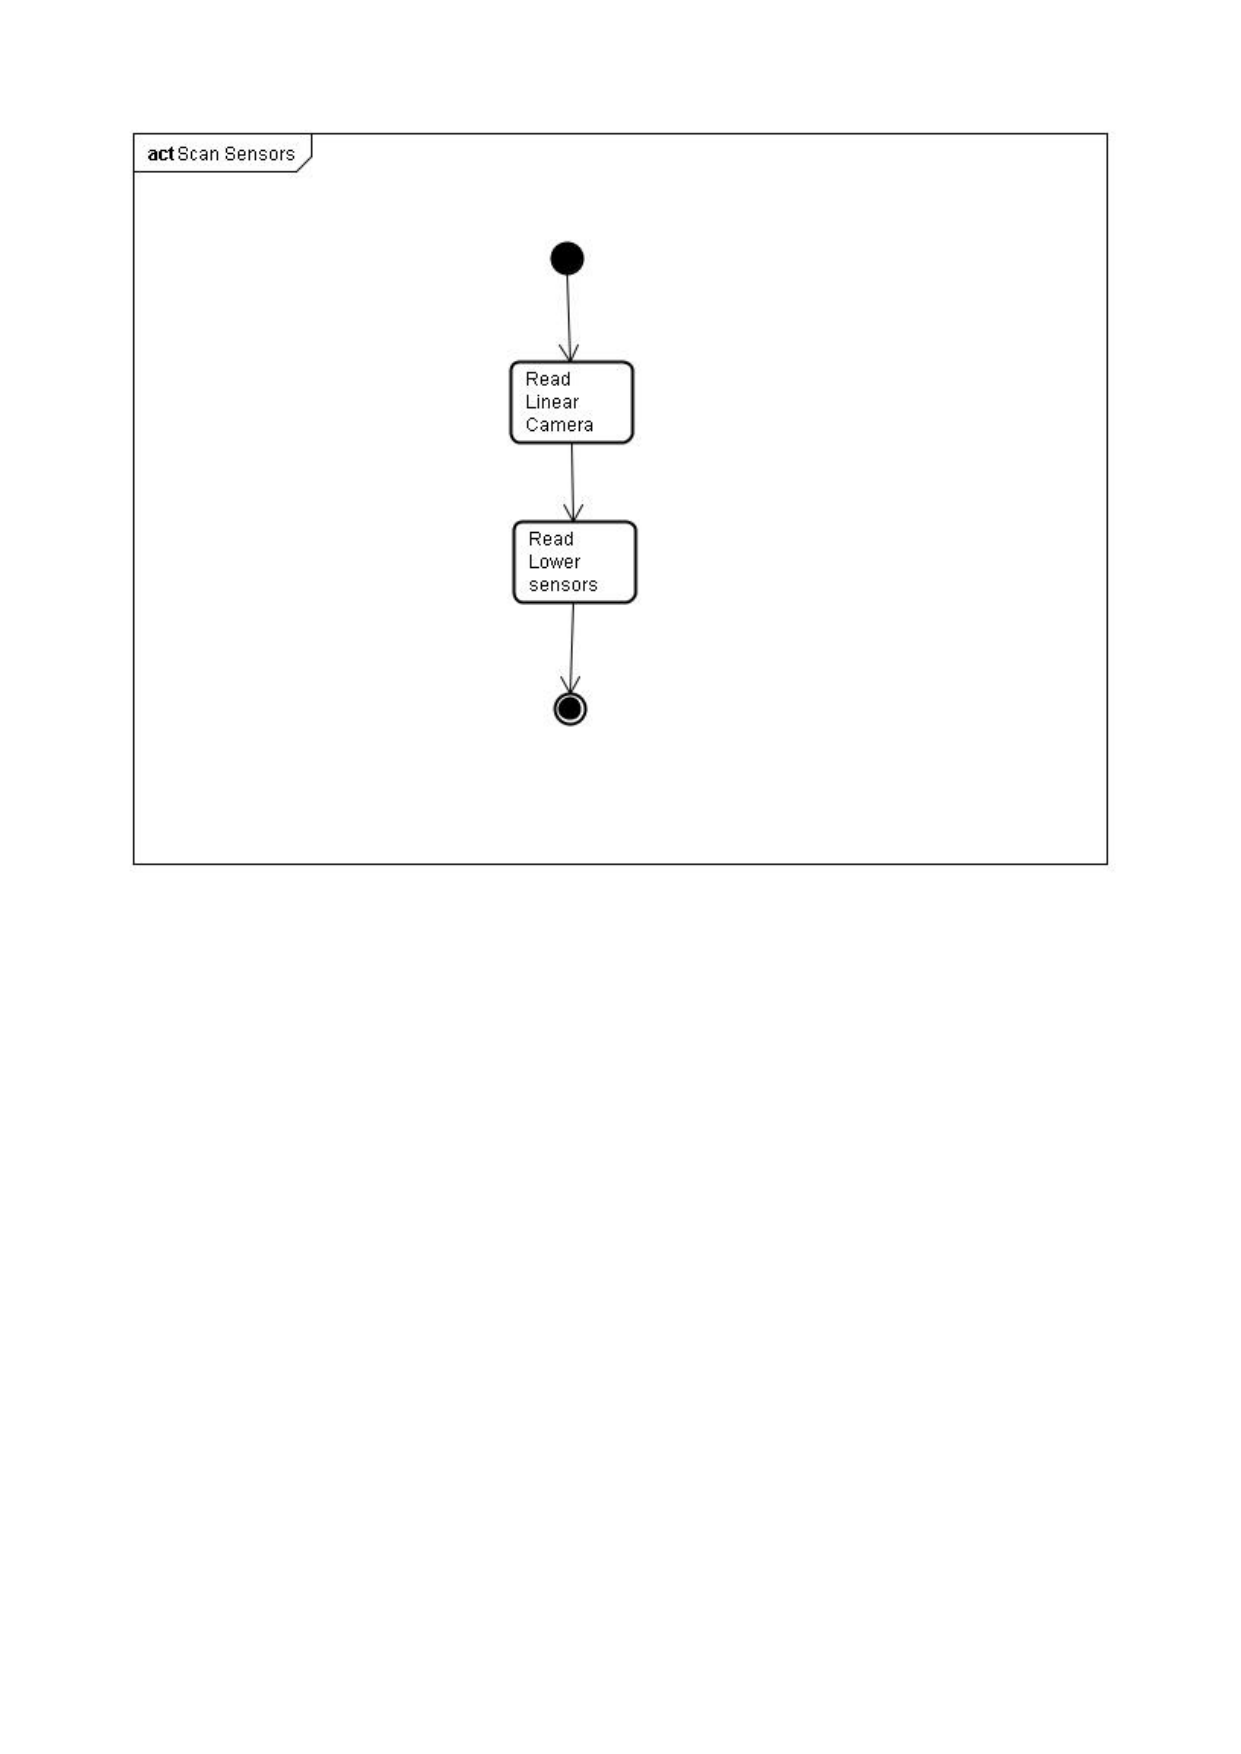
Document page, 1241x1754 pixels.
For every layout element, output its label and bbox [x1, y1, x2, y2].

picture [118, 118, 1122, 879]
